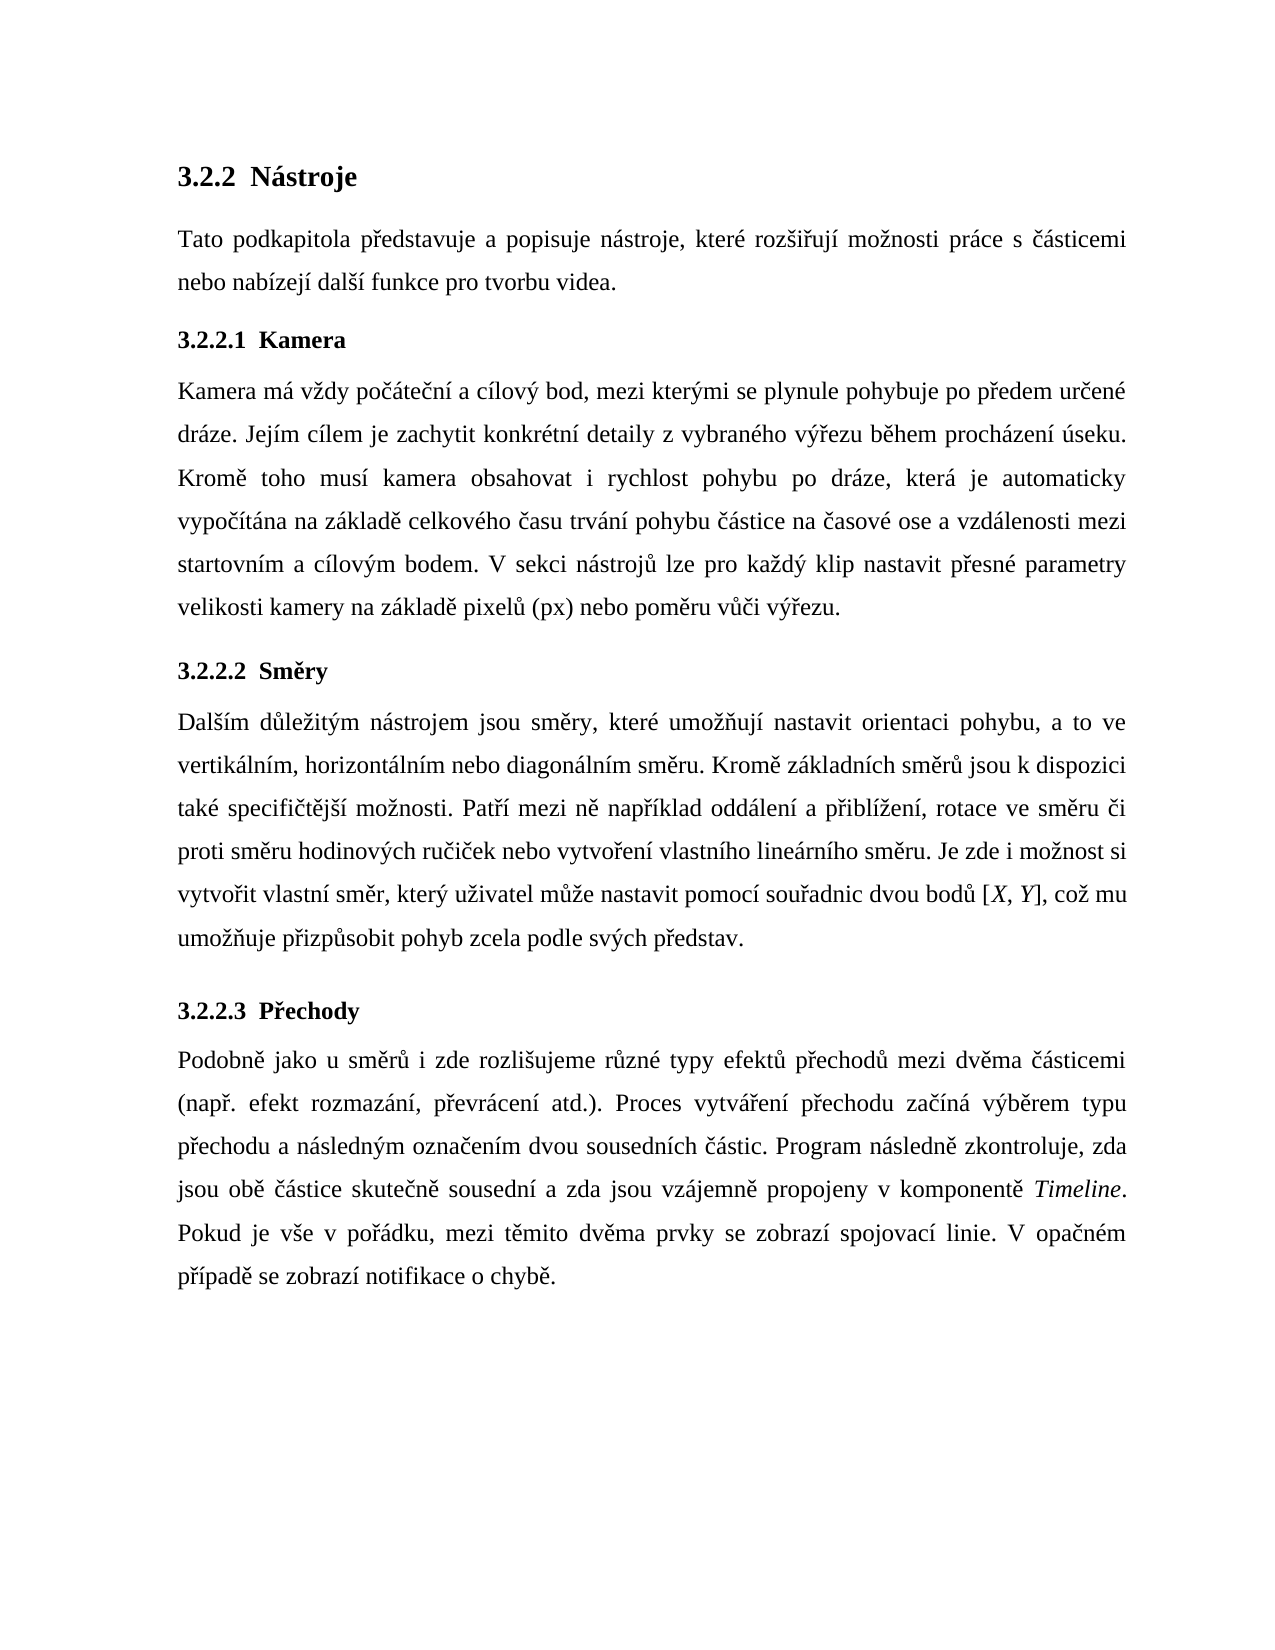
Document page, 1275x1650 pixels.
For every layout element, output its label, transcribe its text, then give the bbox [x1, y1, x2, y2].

text Kamera má vždy počáteční a cílový bod, mezi kterými se plynule pohybuje po předem určené dráze. Jejím cílem je zachytit konkrétní detaily z vybraného výřezu během procházení úseku. Kromě toho musí kamera obsahovat i rychlost pohybu po dráze, která je automaticky vypočítána na základě celkového času trvání pohybu částice na časové ose a vzdálenosti mezi startovním a cílovým bodem. V sekci nástrojů lze pro každý klip nastavit přesné parametry velikosti kamery na základě pixelů (px) nebo poměru vůči výřezu. [177, 376, 1127, 621]
text Dalším důležitým nástrojem jsou směry, které umožňují nastavit orientaci pohybu, a to ve vertikálním, horizontálním nebo diagonálním směru. Kromě základních směrů jsou k dispozici také specifičtější možnosti. Patří mezi ně například oddálení a přiblížení, rotace ve směru či proti směru hodinových ručiček nebo vytvoření vlastního lineárního směru. Je zde i možnost si vytvořit vlastní směr, který uživatel může nastavit pomocí souřadnic dvou bodů [X, Y], což mu umožňuje přizpůsobit pohyb zcela podle svých představ. [177, 707, 1127, 951]
subtitle 3.2.2.3 Přechody [177, 996, 1127, 1025]
subtitle 3.2.2.2 Směry [177, 656, 1127, 684]
subtitle 3.2.2 Nástroje [177, 159, 1127, 193]
subtitle 3.2.2.1 Kamera [177, 325, 1127, 354]
text Podobně jako u směrů i zde rozlišujeme různé typy efektů přechodů mezi dvěma částicemi (např. efekt rozmazání, převrácení atd.). Proces vytváření přechodu začíná výběrem typu přechodu a následným označením dvou sousedních částic. Program následně zkontroluje, zda jsou obě částice skutečně sousední a zda jsou vzájemně propojeny v komponentě Timeline. Pokud je vše v pořádku, mezi těmito dvěma prvky se zobrazí spojovací linie. V opačném případě se zobrazí notifikace o chybě. [177, 1045, 1127, 1289]
text Tato podkapitola představuje a popisuje nástroje, které rozšiřují možnosti práce s částicemi nebo nabízejí další funkce pro tvorbu videa. [177, 224, 1127, 296]
